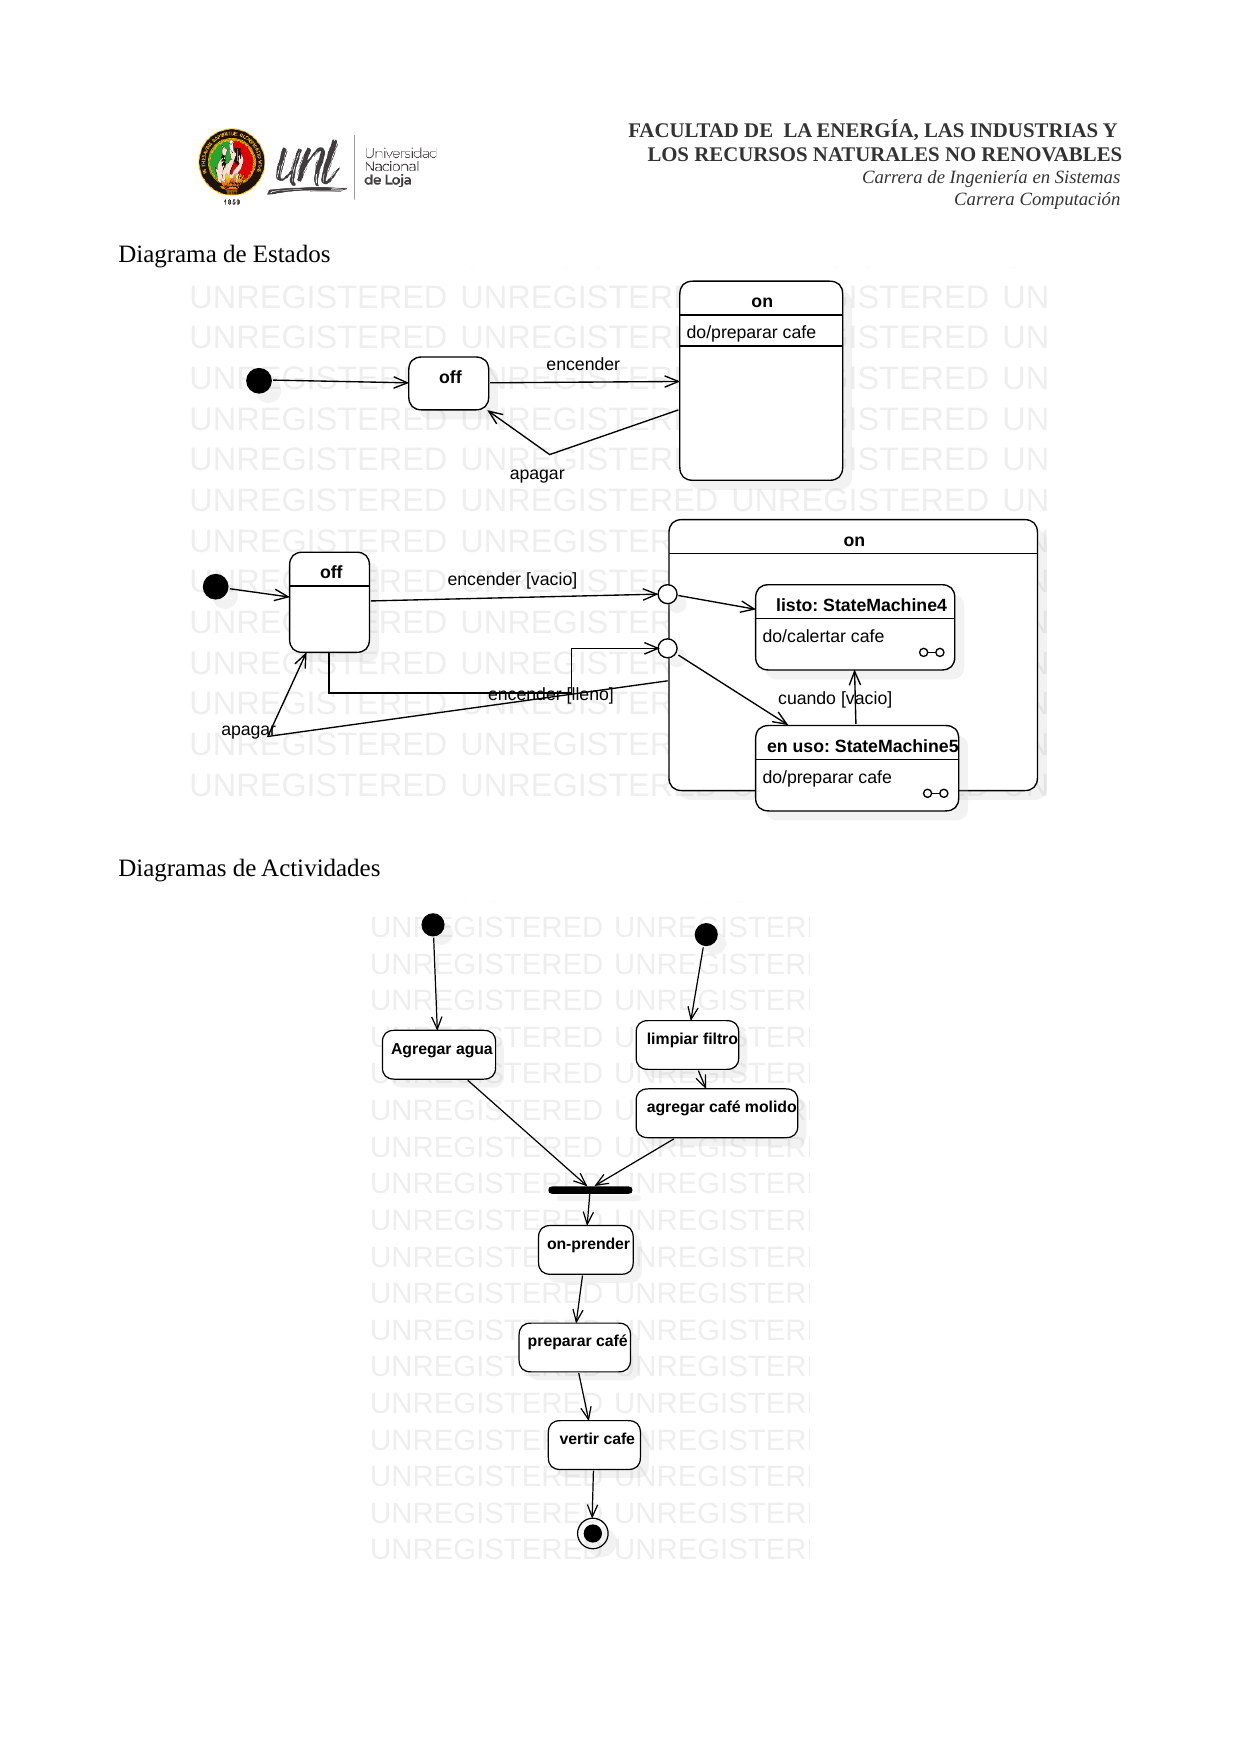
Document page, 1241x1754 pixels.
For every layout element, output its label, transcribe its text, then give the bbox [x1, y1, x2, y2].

text Diagramas de Actividades [118, 853, 1122, 882]
text Diagrama de Estados [118, 239, 1122, 268]
picture [198, 128, 437, 207]
